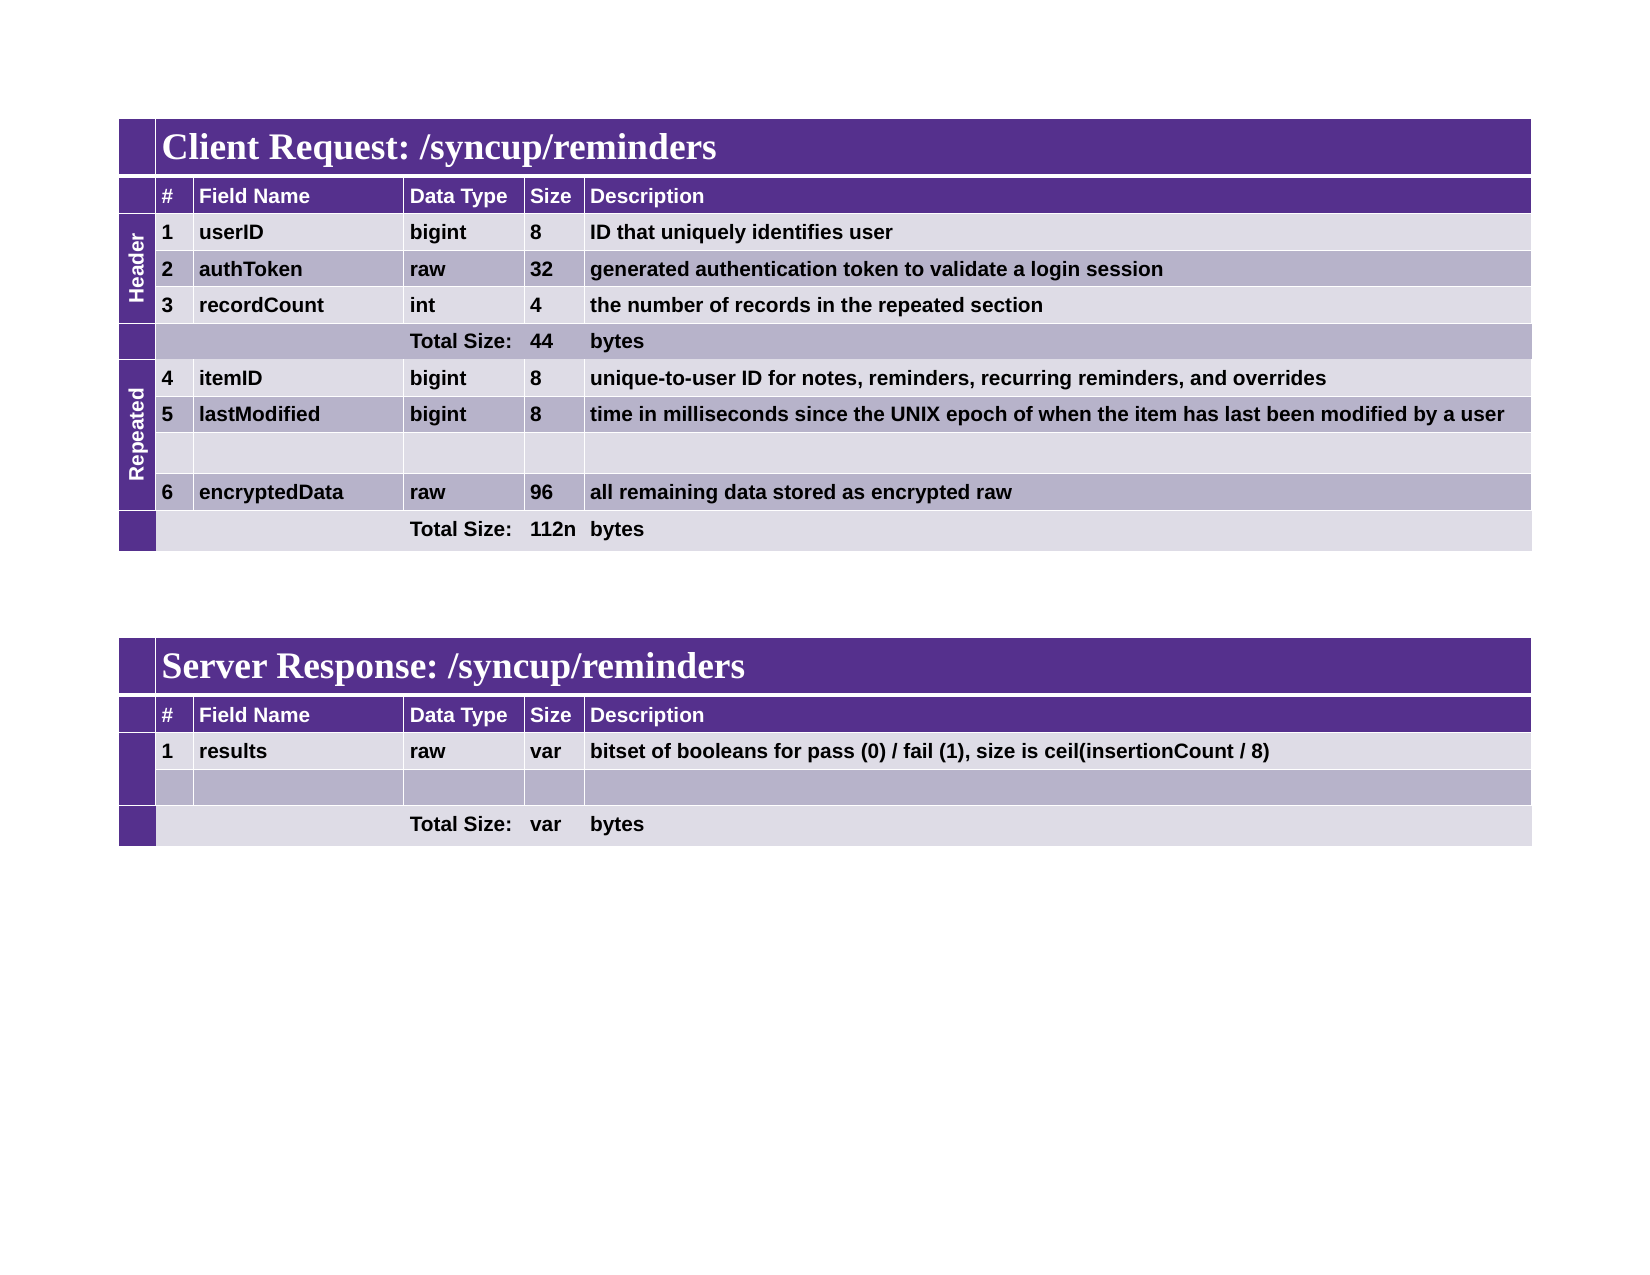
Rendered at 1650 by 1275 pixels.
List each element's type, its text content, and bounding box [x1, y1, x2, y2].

table_cell raw [404, 733, 524, 769]
table_cell results [194, 733, 403, 769]
table_cell bigint [404, 214, 524, 250]
table_cell [156, 324, 193, 359]
table_header [119, 119, 155, 174]
table_cell generated authentication token to validate a login session [585, 251, 1531, 286]
table_cell [585, 770, 1531, 805]
table_cell 112n [524, 511, 584, 551]
table_cell Header [119, 214, 155, 323]
table_cell Total Size: [404, 806, 524, 846]
table_cell int [404, 287, 524, 323]
table_cell 8 [525, 397, 584, 432]
table_cell Size [525, 697, 584, 732]
table_cell 44 [524, 324, 584, 359]
table_cell # [156, 178, 193, 213]
table_cell bitset of booleans for pass (0) / fail (1), size is ceil(insertionCount / 8) [585, 733, 1531, 769]
table_cell Total Size: [404, 511, 524, 551]
table_cell ID that uniquely identifies user [585, 214, 1531, 250]
table_cell unique-to-user ID for notes, reminders, recurring reminders, and overrides [585, 359, 1531, 396]
table_cell itemID [194, 359, 403, 396]
table_cell [119, 733, 155, 805]
table_cell Description [585, 697, 1531, 732]
table_cell [404, 770, 524, 805]
table_cell Field Name [194, 697, 403, 732]
table_cell # [156, 697, 193, 732]
table_cell the number of records in the repeated section [585, 287, 1531, 323]
table_cell bytes [584, 324, 1532, 359]
table_cell time in milliseconds since the UNIX epoch of when the item has last been modified by a user [585, 397, 1531, 432]
table_cell encryptedData [194, 474, 403, 510]
table_cell authToken [194, 251, 403, 286]
table_cell [119, 178, 155, 213]
table_cell Total Size: [404, 324, 524, 359]
table_cell 8 [525, 359, 584, 396]
table_cell recordCount [194, 287, 403, 323]
table_cell [404, 433, 524, 473]
table_cell Description [585, 178, 1531, 213]
table_cell 5 [156, 397, 193, 432]
table_cell 1 [156, 733, 193, 769]
table_cell [119, 511, 156, 551]
table_cell [525, 433, 584, 473]
table_cell [525, 770, 584, 805]
table_cell 8 [525, 214, 584, 250]
table_header Server Response: /syncup/reminders [156, 638, 1531, 693]
table_cell 6 [156, 474, 193, 510]
table_header Client Request: /syncup/reminders [156, 119, 1531, 174]
table_cell [194, 770, 403, 805]
table_cell 32 [525, 251, 584, 286]
table_cell [156, 770, 193, 805]
table_cell [193, 324, 404, 359]
table_cell [156, 511, 404, 551]
table_header [119, 638, 155, 693]
table_cell [156, 806, 404, 846]
table_cell 4 [156, 359, 193, 396]
table_cell 4 [525, 287, 584, 323]
table_cell 3 [156, 287, 193, 323]
table_cell 1 [156, 214, 193, 250]
table_cell bytes [584, 806, 1532, 846]
table_cell Field Name [194, 178, 403, 213]
table_cell raw [404, 474, 524, 510]
table_cell [194, 433, 403, 473]
table_cell bigint [404, 359, 524, 396]
table_cell Size [525, 178, 584, 213]
table_cell userID [194, 214, 403, 250]
table_cell raw [404, 251, 524, 286]
table_cell [119, 806, 156, 846]
table_cell [119, 324, 155, 359]
table_cell Data Type [404, 697, 524, 732]
table_cell 2 [156, 251, 193, 286]
table_cell all remaining data stored as encrypted raw [585, 474, 1531, 510]
table_cell lastModified [194, 397, 403, 432]
table_cell Repeated [119, 360, 155, 510]
table_cell bytes [584, 511, 1532, 551]
table_cell bigint [404, 397, 524, 432]
table_cell var [525, 733, 584, 769]
table_cell [585, 433, 1531, 473]
table_cell 96 [525, 474, 584, 510]
table_cell [119, 697, 155, 732]
table_cell [156, 433, 193, 473]
table_cell Data Type [404, 178, 524, 213]
table_cell var [524, 806, 584, 846]
